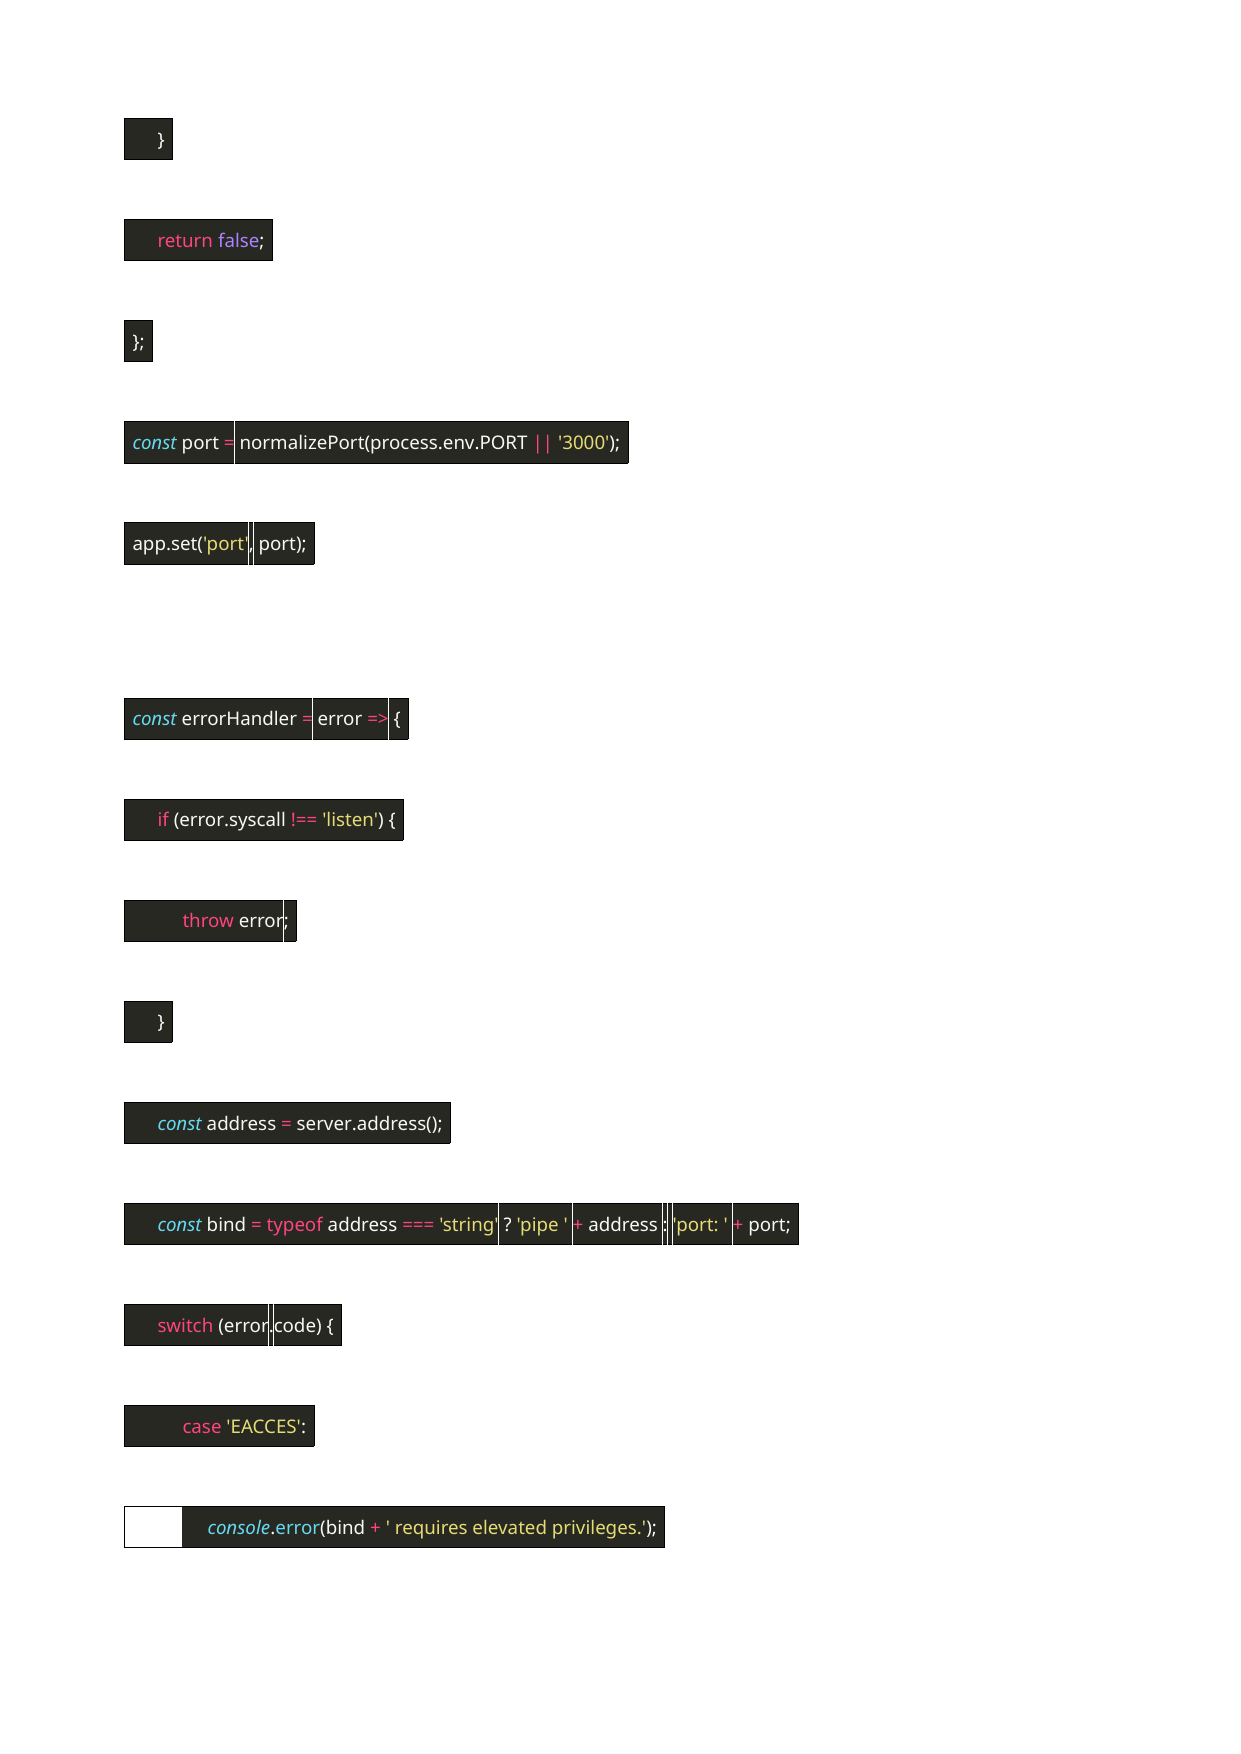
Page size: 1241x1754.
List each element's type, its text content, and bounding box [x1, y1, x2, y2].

text case 'EACCES': [125, 1406, 314, 1446]
text [451, 1102, 1111, 1143]
text [315, 522, 1111, 564]
text } [125, 119, 172, 159]
text throw error; [125, 901, 296, 941]
text }; [125, 321, 152, 361]
text [297, 900, 1111, 941]
text [409, 698, 1111, 739]
text [404, 799, 1111, 840]
text const errorHandler = error => { [125, 699, 408, 739]
text const port = normalizePort(process.env.PORT || '3000'); [125, 422, 628, 463]
text [173, 1001, 1111, 1042]
text const bind = typeof address === 'string' ? 'pipe ' + address : 'port: ' + port; [125, 1204, 798, 1244]
text if (error.syscall !== 'listen') { [125, 800, 403, 840]
text const address = server.address(); [125, 1103, 450, 1143]
text [315, 1405, 1111, 1446]
text return false; [125, 220, 272, 260]
text [665, 1506, 1111, 1547]
text [273, 219, 1111, 261]
text [153, 320, 1111, 362]
text switch (error.code) { [125, 1305, 341, 1345]
text app.set('port', port); [125, 523, 314, 564]
text [173, 118, 1111, 159]
text } [125, 1002, 172, 1042]
text [629, 421, 1111, 463]
text [799, 1203, 1111, 1244]
text console.error(bind + ' requires elevated privileges.'); [125, 1507, 664, 1547]
text [342, 1304, 1111, 1345]
